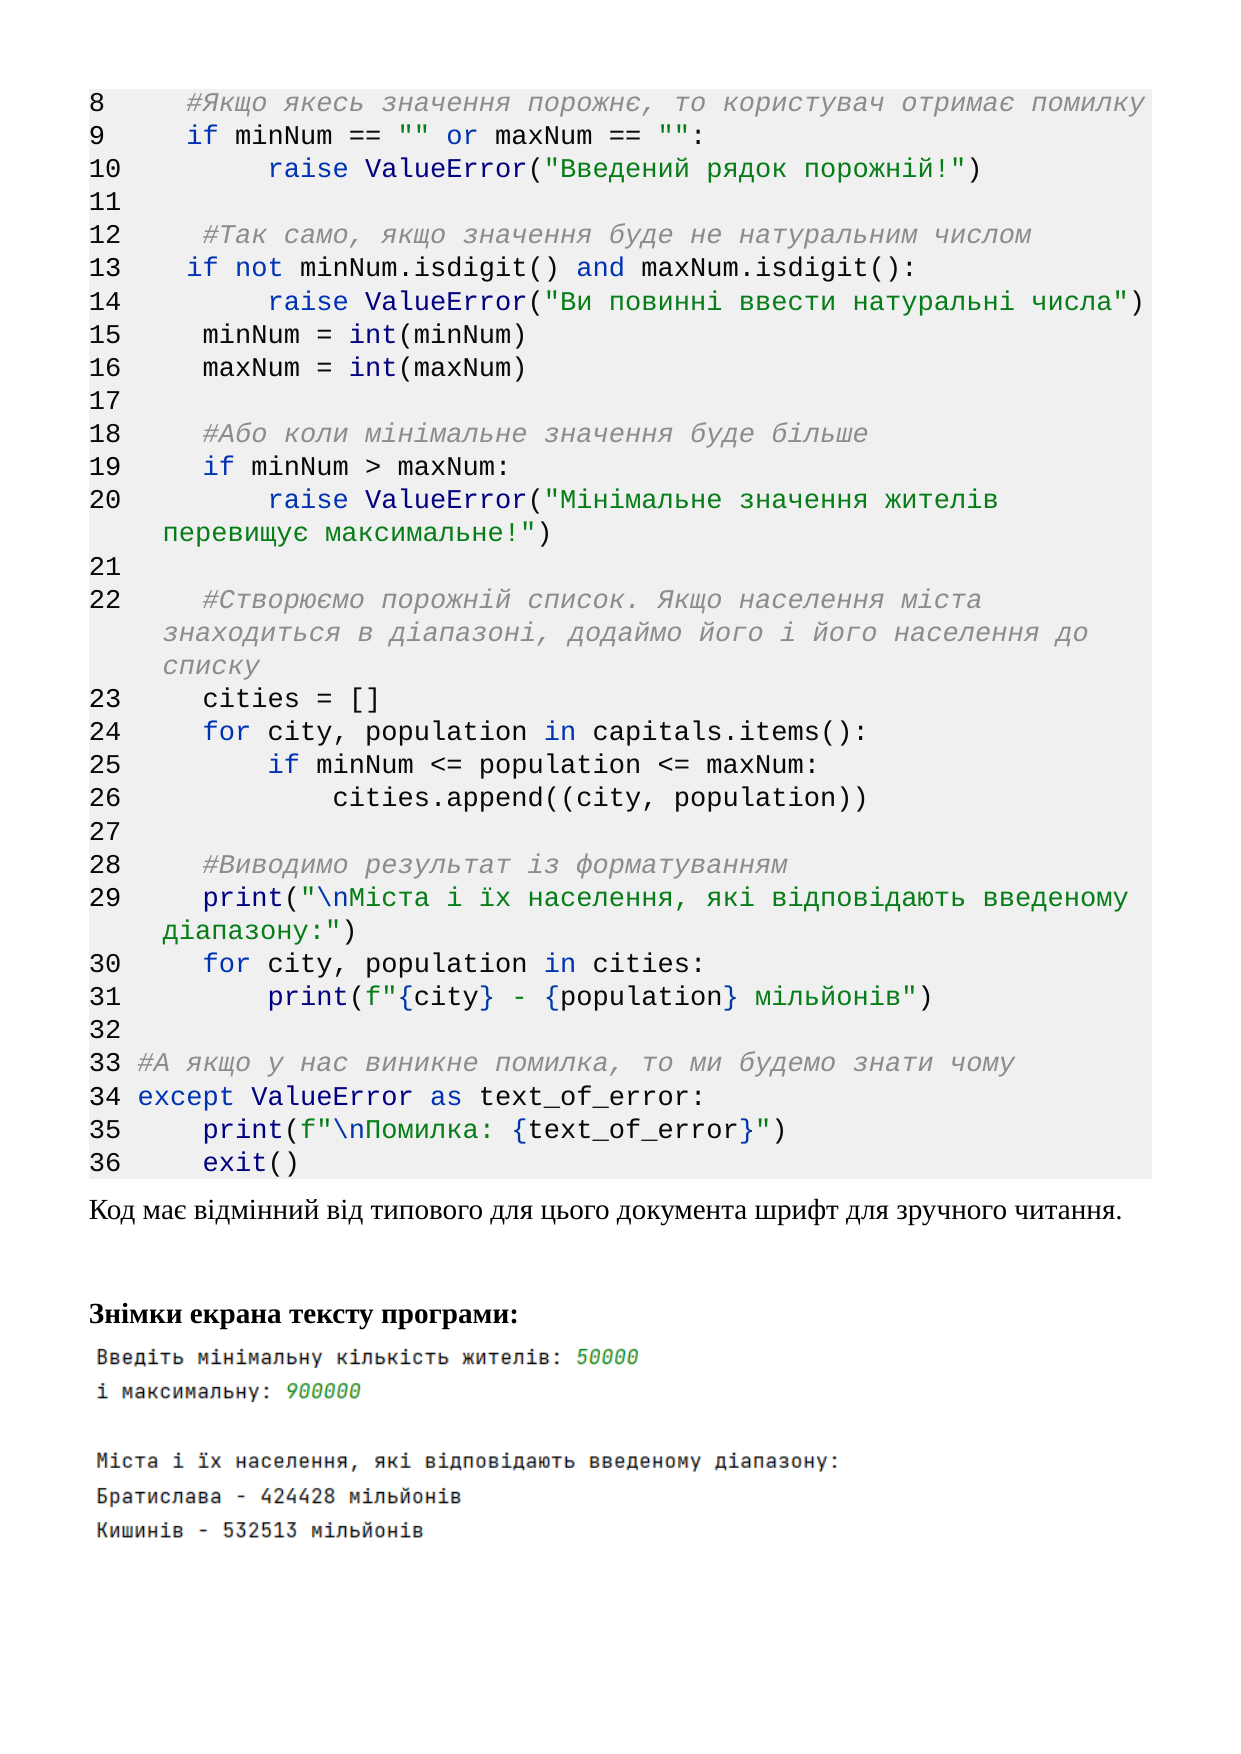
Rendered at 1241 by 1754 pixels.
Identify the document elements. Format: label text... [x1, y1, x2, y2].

text Код має відмінний від типового для цього документа шрифт для зручного читання. [89, 1192, 1152, 1226]
picture [90, 1340, 850, 1559]
text 8 #Якщо якесь значення порожнє, то користувач отримає помилку 9 if minNum == "" or maxNum == "": 10 raise ValueError("Введений рядок порожній!") 11 12 #Так само, якщо значення буде не натуральним числом 13 if not minNum.isdigit() and maxNum.isdigit(): 14 raise ValueError("Ви повинні ввести натуральні числа") 15 minNum = int(minNum) 16 maxNum = int(maxNum) 17 18 #Або коли мінімальне значення буде більше 19 if minNum > maxNum: 20 raise ValueError("Мінімальне значення жителів перевищує максимальне!") 21 22 #Створюємо порожній список. Якщо населення міста знаходиться в діапазоні, додаймо його і його населення до списку 23 cities = [] 24 for city, population in capitals.items(): 25 if minNum <= population <= maxNum: 26 cities.append((city, population)) 27 28 #Виводимо результат із форматуванням 29 print("\nМіста і їх населення, які відповідають введеному діапазону:") 30 for city, population in cities: 31 print(f"{city} - {population} мільйонів") 32 33 #А якщо у нас виникне помилка, то ми будемо знати чому 34 except ValueError as text_of_error: 35 print(f"\nПомилка: {text_of_error}") 36 exit() [89, 89, 1152, 1179]
text Знімки екрана тексту програми: [89, 1297, 1152, 1330]
